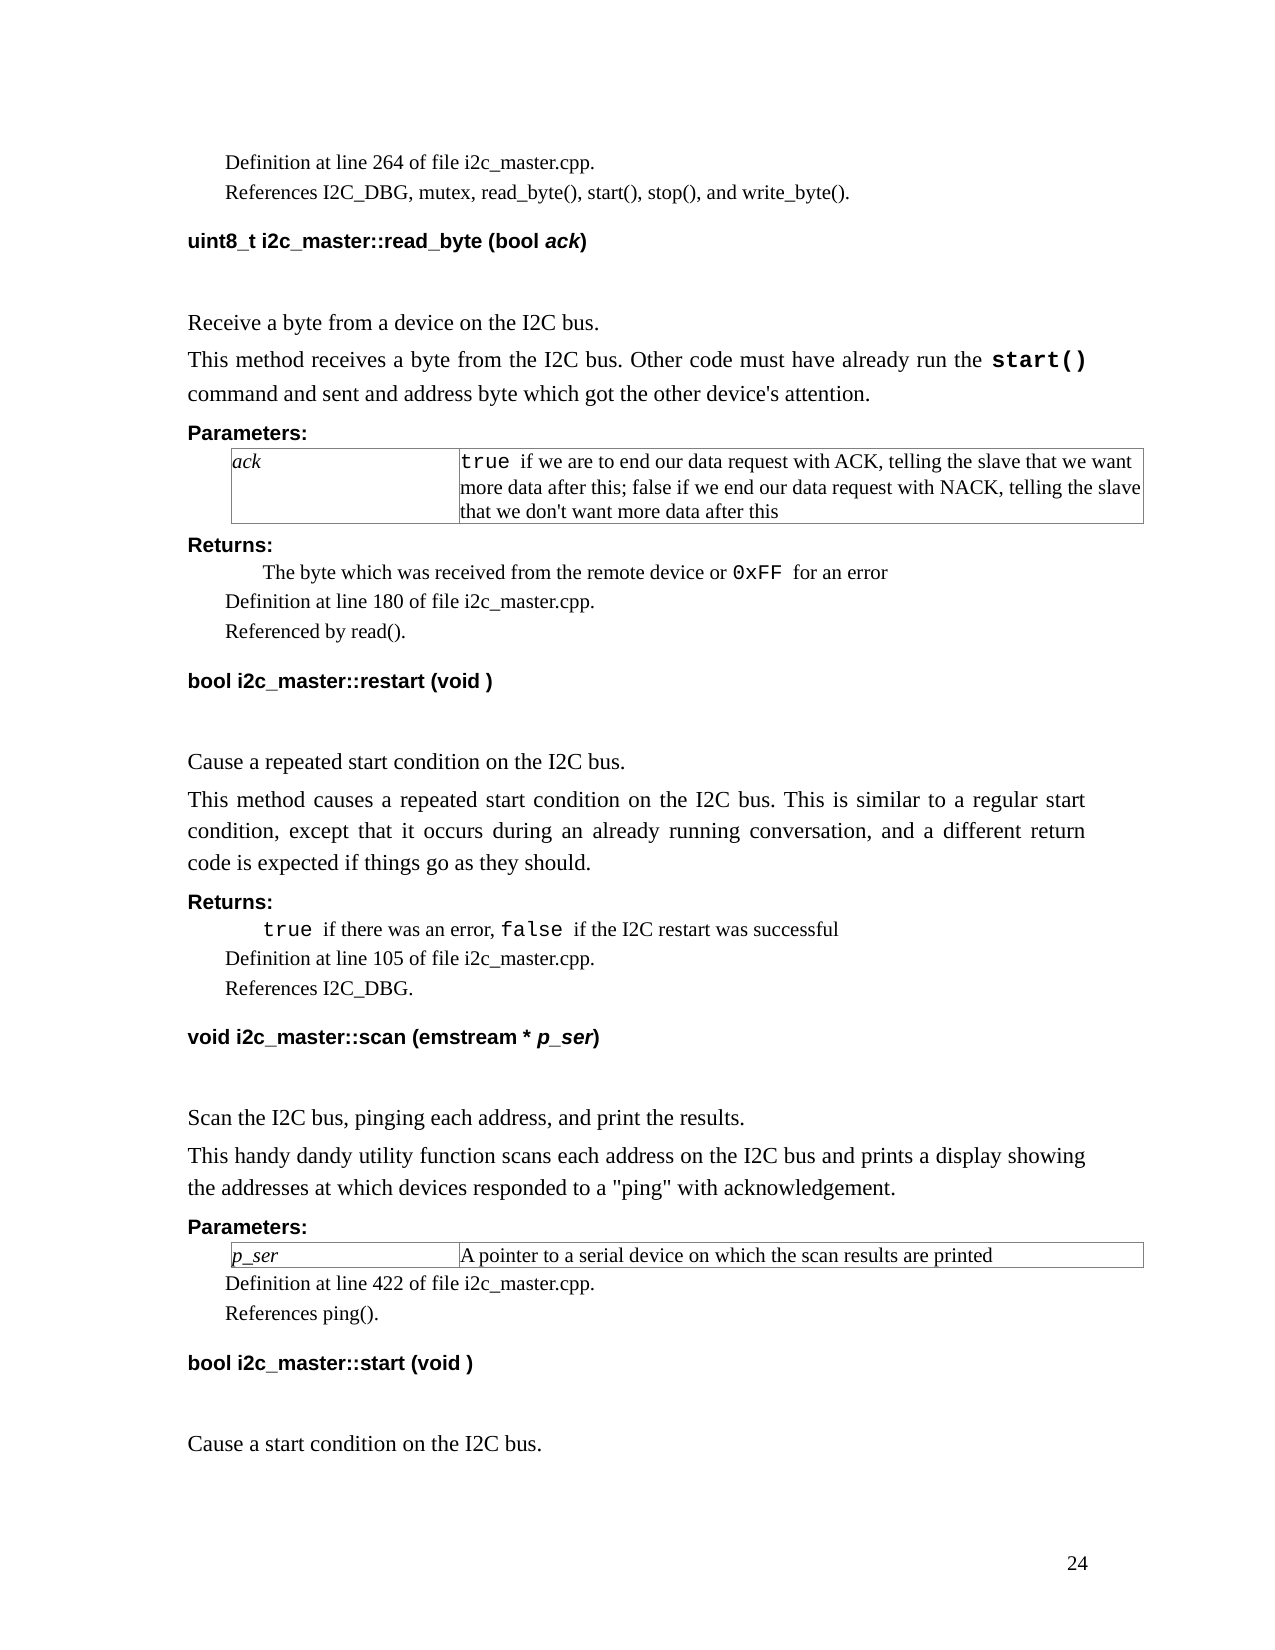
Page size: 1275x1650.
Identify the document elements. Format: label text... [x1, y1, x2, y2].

subtitle bool i2c_master::restart (void ) [187, 668, 1087, 692]
text The byte which was received from the remote device or 0xFF for an error [262, 560, 1087, 586]
list Definition at line 422 of file i2c_master.cpp. [225, 1271, 1087, 1295]
text true if there was an error, false if the I2C restart was successful [262, 917, 1087, 942]
text This handy dandy utility function scans each address on the I2C bus and prints a display showing the addresses at which devices responded to a "ping" with acknowledgement. [187, 1142, 1087, 1200]
table_header true if we are to end our data request with ACK, telling the slave that we want more data after this; false if we end our data request with NACK, telling the slave that we don't want more data after this [460, 449, 1143, 523]
subtitle Returns: [187, 533, 1087, 557]
list References I2C_DBG. [225, 976, 1087, 1000]
list Definition at line 105 of file i2c_master.cpp. [225, 946, 1087, 970]
subtitle uint8_t i2c_master::read_byte (bool ack) [187, 229, 1087, 253]
subtitle Parameters: [187, 421, 1087, 445]
subtitle Parameters: [187, 1214, 1087, 1238]
text This method causes a repeated start condition on the I2C bus. This is similar to a regular start condition, except that it occurs during an already running conversation, and a different return code is expected if things go as they should. [187, 786, 1087, 875]
text Scan the I2C bus, pinging each address, and print the results. [187, 1104, 1087, 1131]
subtitle void i2c_master::scan (emstream * p_ser) [187, 1025, 1087, 1049]
subtitle Returns: [187, 890, 1087, 914]
list References I2C_DBG, mutex, read_byte(), start(), stop(), and write_byte(). [225, 180, 1087, 204]
table_header A pointer to a serial device on which the scan results are printed [460, 1243, 1143, 1267]
list Definition at line 180 of file i2c_master.cpp. [225, 589, 1087, 613]
text Receive a byte from a device on the I2C bus. [187, 309, 1087, 335]
text Cause a repeated start condition on the I2C bus. [187, 748, 1087, 774]
list References ping(). [225, 1301, 1087, 1325]
table_header p_ser [232, 1243, 459, 1267]
subtitle bool i2c_master::start (void ) [187, 1350, 1087, 1374]
list Referenced by read(). [225, 619, 1087, 643]
text Cause a start condition on the I2C bus. [187, 1429, 1087, 1456]
list Definition at line 264 of file i2c_master.cpp. [225, 150, 1087, 174]
table_header ack [232, 449, 459, 523]
text This method receives a byte from the I2C bus. Other code must have already run the start() command and sent and address byte which got the other device's attention. [187, 346, 1087, 406]
